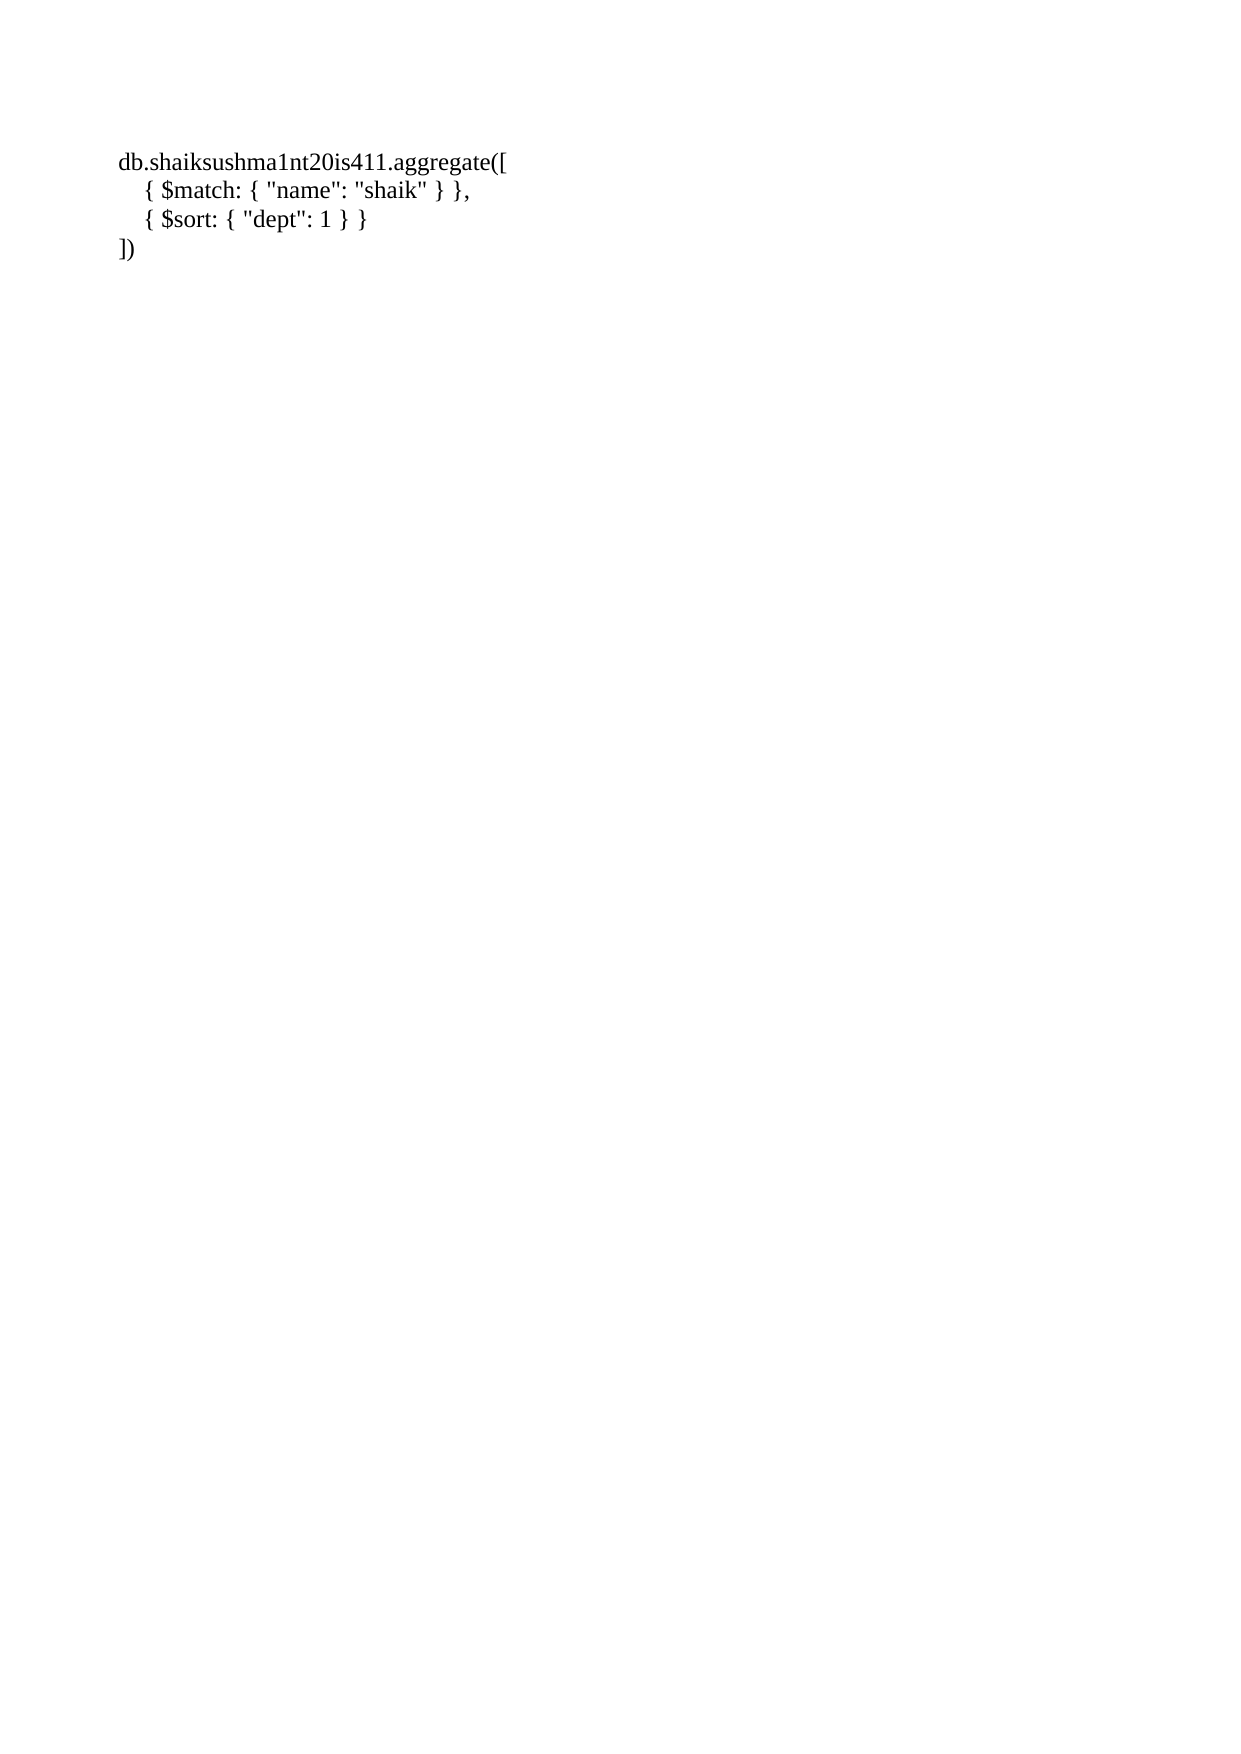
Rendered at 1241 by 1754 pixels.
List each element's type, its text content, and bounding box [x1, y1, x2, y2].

text ]) [118, 233, 1122, 262]
text db.shaiksushma1nt20is411.aggregate([ [118, 147, 1122, 176]
text { $match: { "name": "shaik" } }, [118, 176, 1122, 204]
text { $sort: { "dept": 1 } } [118, 204, 1122, 233]
